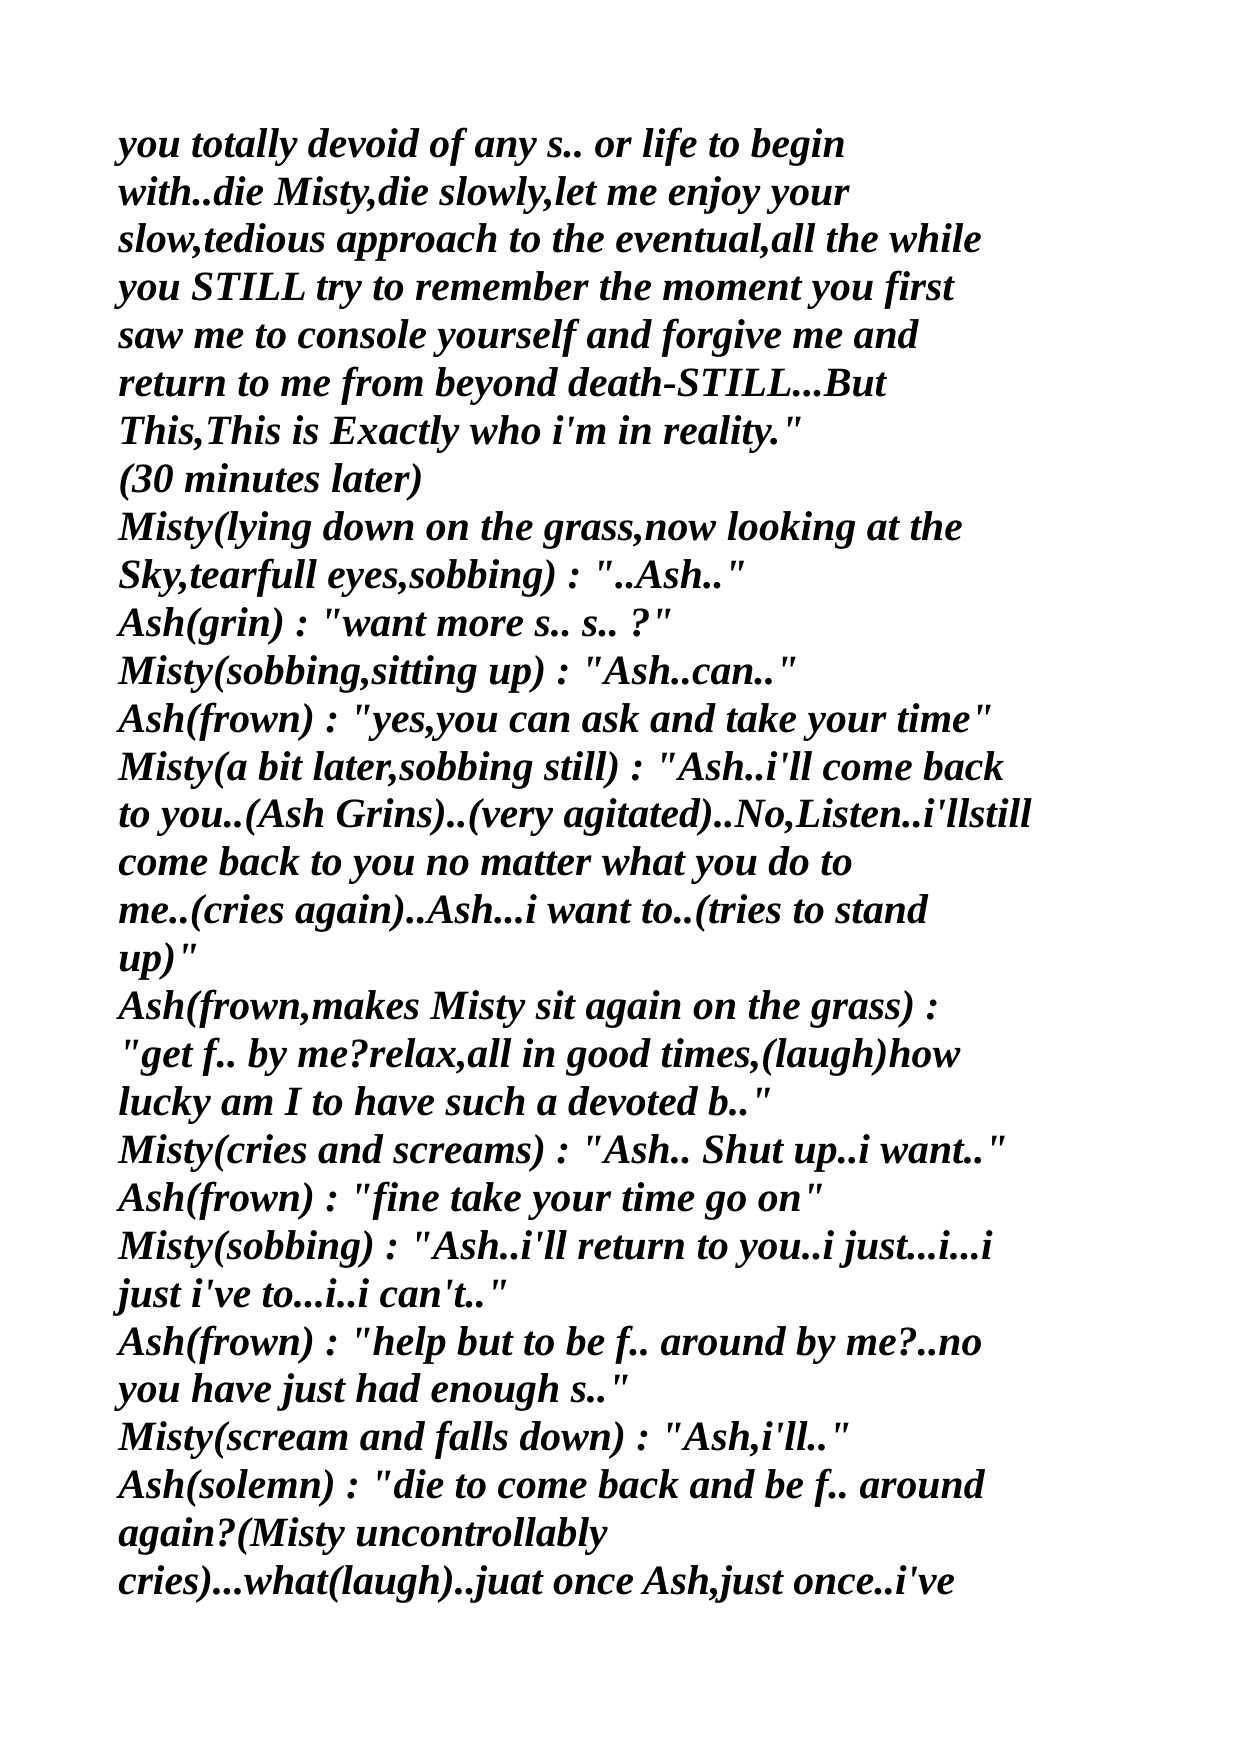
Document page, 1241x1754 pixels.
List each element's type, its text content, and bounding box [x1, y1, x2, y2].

text slow,tedious approach to the eventual,all the while [118, 214, 1122, 262]
text again?(Misty uncontrollably [118, 1508, 1122, 1556]
text (30 minutes later) [118, 453, 1122, 501]
text Misty(scream and falls down) : "Ash,i'll.." [118, 1412, 1122, 1460]
text Ash(frown) : "help but to be f.. around by me?..no [118, 1316, 1122, 1364]
text Sky,tearfull eyes,sobbing) : "..Ash.." [118, 549, 1122, 597]
text saw me to console yourself and forgive me and [118, 310, 1122, 358]
text Ash(solemn) : "die to come back and be f.. around [118, 1460, 1122, 1508]
text Misty(cries and screams) : "Ash.. Shut up..i want.." [118, 1124, 1122, 1172]
text you STILL try to remember the moment you first [118, 262, 1122, 310]
text Misty(a bit later,sobbing still) : "Ash..i'll come back [118, 741, 1122, 789]
text Ash(frown) : "yes,you can ask and take your time" [118, 693, 1122, 741]
text up)" [118, 933, 1122, 981]
text lucky am I to have such a devoted b.." [118, 1076, 1122, 1124]
text Misty(lying down on the grass,now looking at the [118, 501, 1122, 549]
text just i've to...i..i can't.." [118, 1268, 1122, 1316]
text to you..(Ash Grins)..(very agitated)..No,Listen..i'llstill come back to you no matter what you do to [118, 789, 1122, 885]
text Misty(sobbing) : "Ash..i'll return to you..i just...i...i [118, 1220, 1122, 1268]
text cries)...what(laugh)..juat once Ash,just once..i've [118, 1556, 1122, 1603]
text me..(cries again)..Ash...i want to..(tries to stand [118, 885, 1122, 933]
text "get f.. by me?relax,all in good times,(laugh)how [118, 1028, 1122, 1076]
text you totally devoid of any s.. or life to begin [118, 118, 1122, 166]
text Misty(sobbing,sitting up) : "Ash..can.." [118, 645, 1122, 693]
text This,This is Exactly who i'm in reality." [118, 406, 1122, 453]
text Ash(frown) : "fine take your time go on" [118, 1172, 1122, 1220]
text Ash(grin) : "want more s.. s.. ?" [118, 597, 1122, 645]
text you have just had enough s.." [118, 1364, 1122, 1412]
text Ash(frown,makes Misty sit again on the grass) : [118, 981, 1122, 1028]
text with..die Misty,die slowly,let me enjoy your [118, 166, 1122, 214]
text return to me from beyond death-STILL...But [118, 358, 1122, 406]
